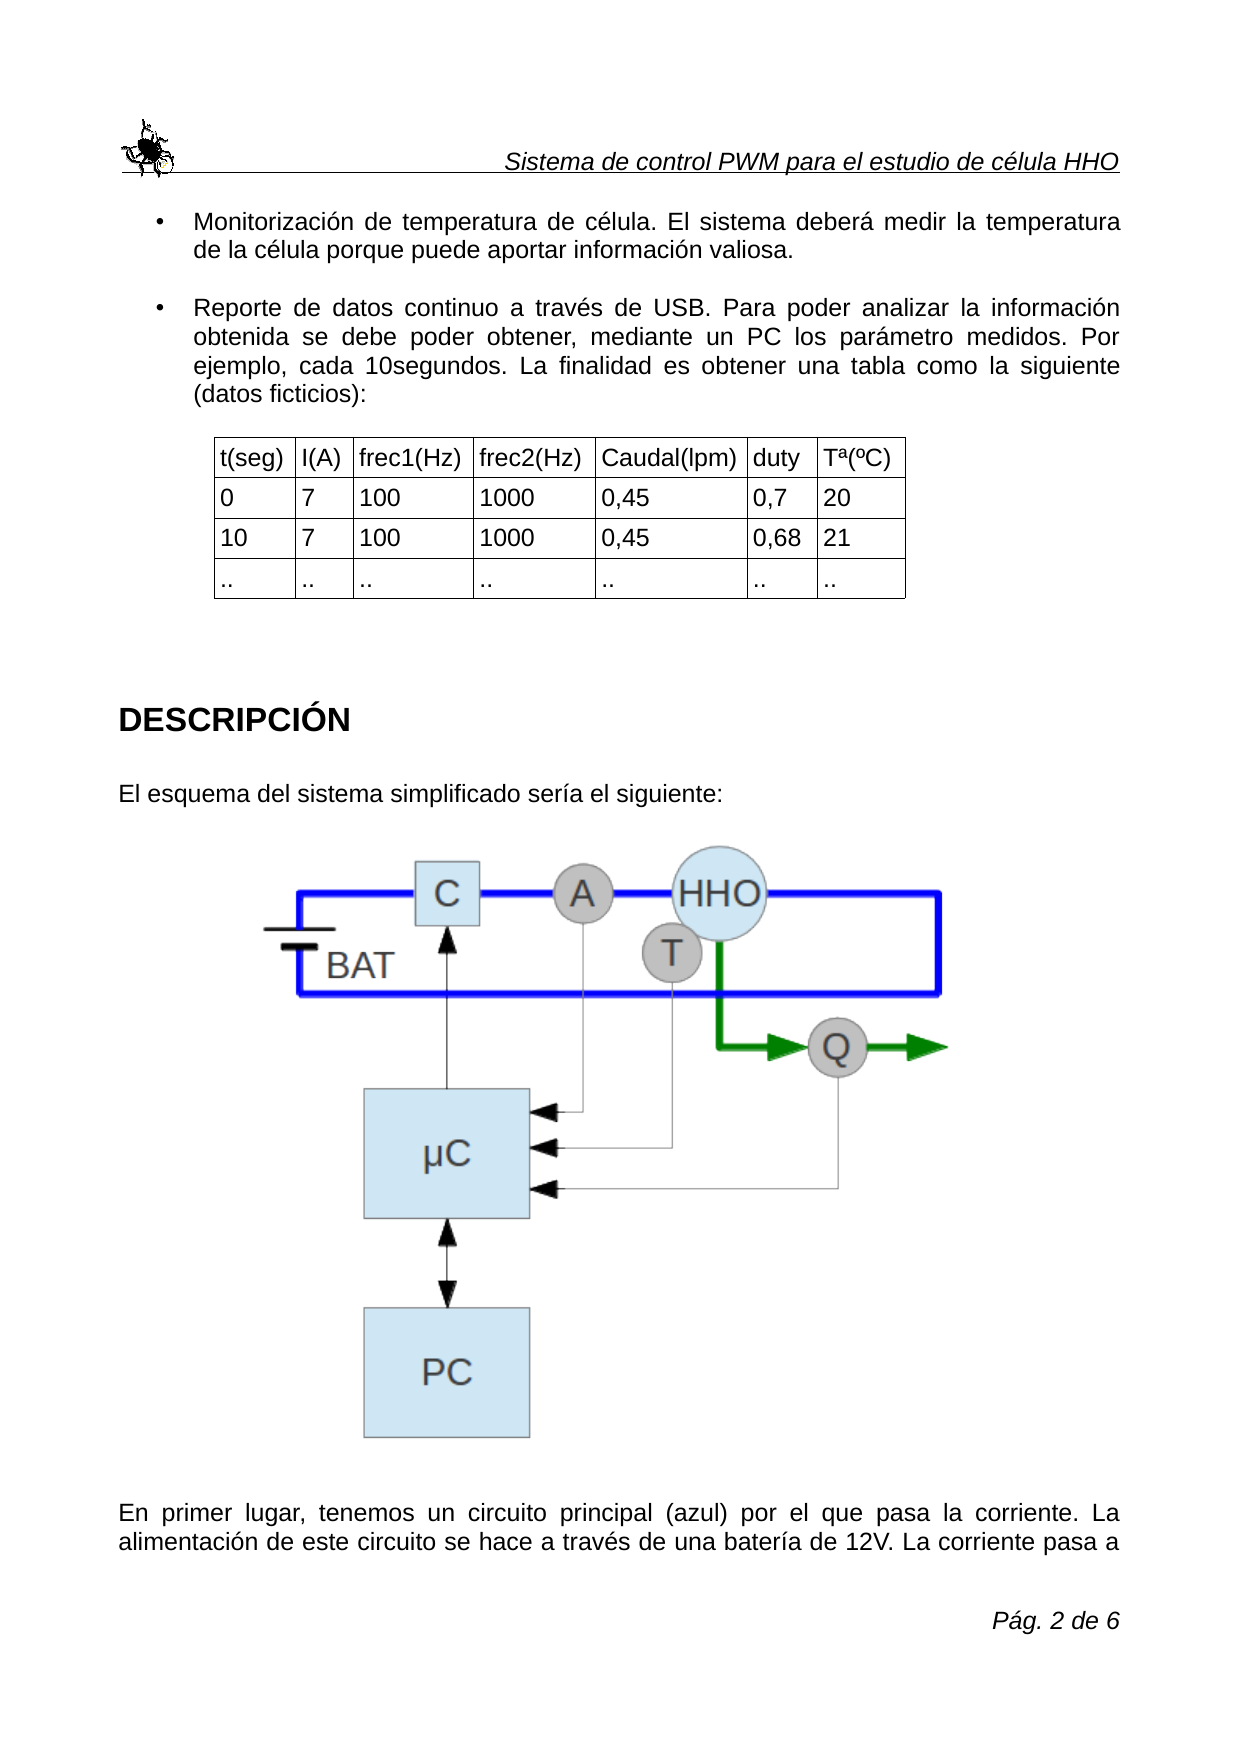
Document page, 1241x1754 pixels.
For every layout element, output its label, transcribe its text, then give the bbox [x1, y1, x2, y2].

table_cell .. [296, 559, 353, 598]
text En primer lugar, tenemos un circuito principal (azul) por el que pasa la corriente. La alimentación de este circuito se hace a través de una batería de 12V. La corriente pasa a [118, 1498, 1122, 1556]
table_cell 0,45 [596, 519, 747, 558]
table_cell 0,45 [596, 478, 747, 517]
table_cell 100 [354, 478, 473, 517]
table_cell .. [596, 559, 747, 598]
table_cell .. [818, 559, 905, 598]
table_cell .. [215, 559, 295, 598]
table_cell 7 [296, 478, 353, 517]
table_cell 0,7 [748, 478, 817, 517]
table_cell 0,68 [748, 519, 817, 558]
table_cell 1000 [474, 478, 595, 517]
table_cell 1000 [474, 519, 595, 558]
table_cell 21 [818, 519, 905, 558]
table_header Tª(ºC) [818, 438, 905, 477]
table_header I(A) [296, 438, 353, 477]
picture [257, 830, 966, 1448]
table_header frec1(Hz) [354, 438, 473, 477]
text El esquema del sistema simplificado sería el siguiente: [118, 779, 1122, 808]
table_cell 0 [215, 478, 295, 517]
table_cell 20 [818, 478, 905, 517]
table_cell 100 [354, 519, 473, 558]
list Reporte de datos continuo a través de USB. Para poder analizar la información obtenida se debe poder obtener, mediante un PC los parámetro medidos. Por ejemplo, cada 10segundos. La finalidad es obtener una tabla como la siguiente (datos ficticios): [156, 293, 1122, 408]
table_cell 7 [296, 519, 353, 558]
list Monitorización de temperatura de célula. El sistema deberá medir la temperatura de la célula porque puede aportar información valiosa. [156, 207, 1122, 264]
picture [120, 118, 175, 178]
table_cell 10 [215, 519, 295, 558]
table_header duty [748, 438, 817, 477]
table_header frec2(Hz) [474, 438, 595, 477]
subtitle DESCRIPCIÓN [118, 699, 1122, 738]
table_header t(seg) [215, 438, 295, 477]
table_cell .. [748, 559, 817, 598]
table_header Caudal(lpm) [596, 438, 747, 477]
table_cell .. [474, 559, 595, 598]
table_cell .. [354, 559, 473, 598]
